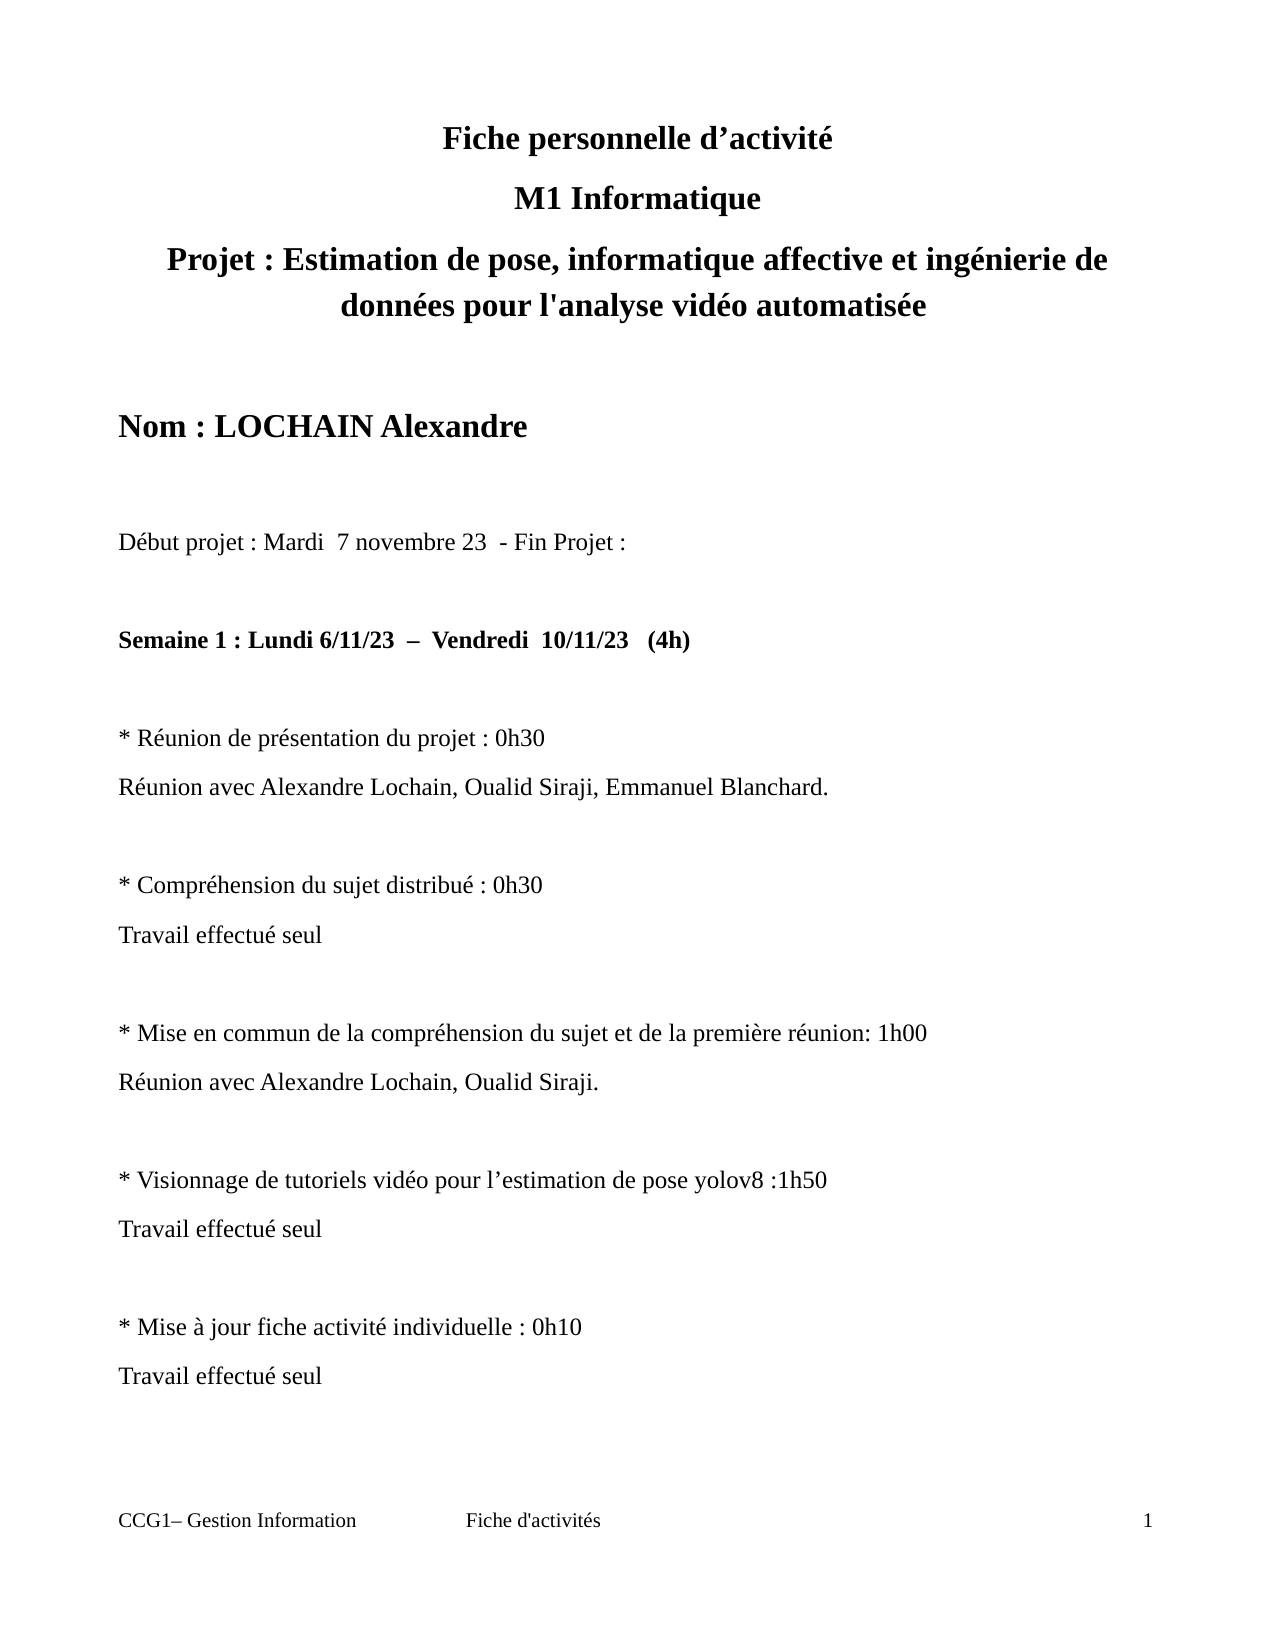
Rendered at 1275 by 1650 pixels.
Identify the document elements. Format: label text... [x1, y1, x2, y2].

text * Visionnage de tutoriels vidéo pour l’estimation de pose yolov8 :1h50 [118, 1165, 1157, 1194]
text Nom : LOCHAIN Alexandre [118, 406, 1157, 444]
text Travail effectué seul [118, 1214, 1157, 1243]
text Semaine 1 : Lundi 6/11/23 – Vendredi 10/11/23 (4h) [118, 625, 1157, 654]
text Travail effectué seul [118, 1361, 1157, 1390]
text * Réunion de présentation du projet : 0h30 [118, 723, 1157, 752]
text M1 Informatique [118, 179, 1157, 217]
text Projet : Estimation de pose, informatique affective et ingénierie de données pour l'analyse vidéo automatisée [118, 239, 1157, 323]
text Fiche personnelle d’activité [118, 118, 1157, 156]
text * Mise à jour fiche activité individuelle : 0h10 [118, 1312, 1157, 1341]
text * Mise en commun de la compréhension du sujet et de la première réunion: 1h00 [118, 1018, 1157, 1047]
text Réunion avec Alexandre Lochain, Oualid Siraji, Emmanuel Blanchard. [118, 772, 1157, 801]
text * Compréhension du sujet distribué : 0h30 [118, 871, 1157, 899]
text Réunion avec Alexandre Lochain, Oualid Siraji. [118, 1067, 1157, 1096]
text Début projet : Mardi 7 novembre 23 - Fin Projet : [118, 527, 1157, 556]
text Travail effectué seul [118, 920, 1157, 948]
